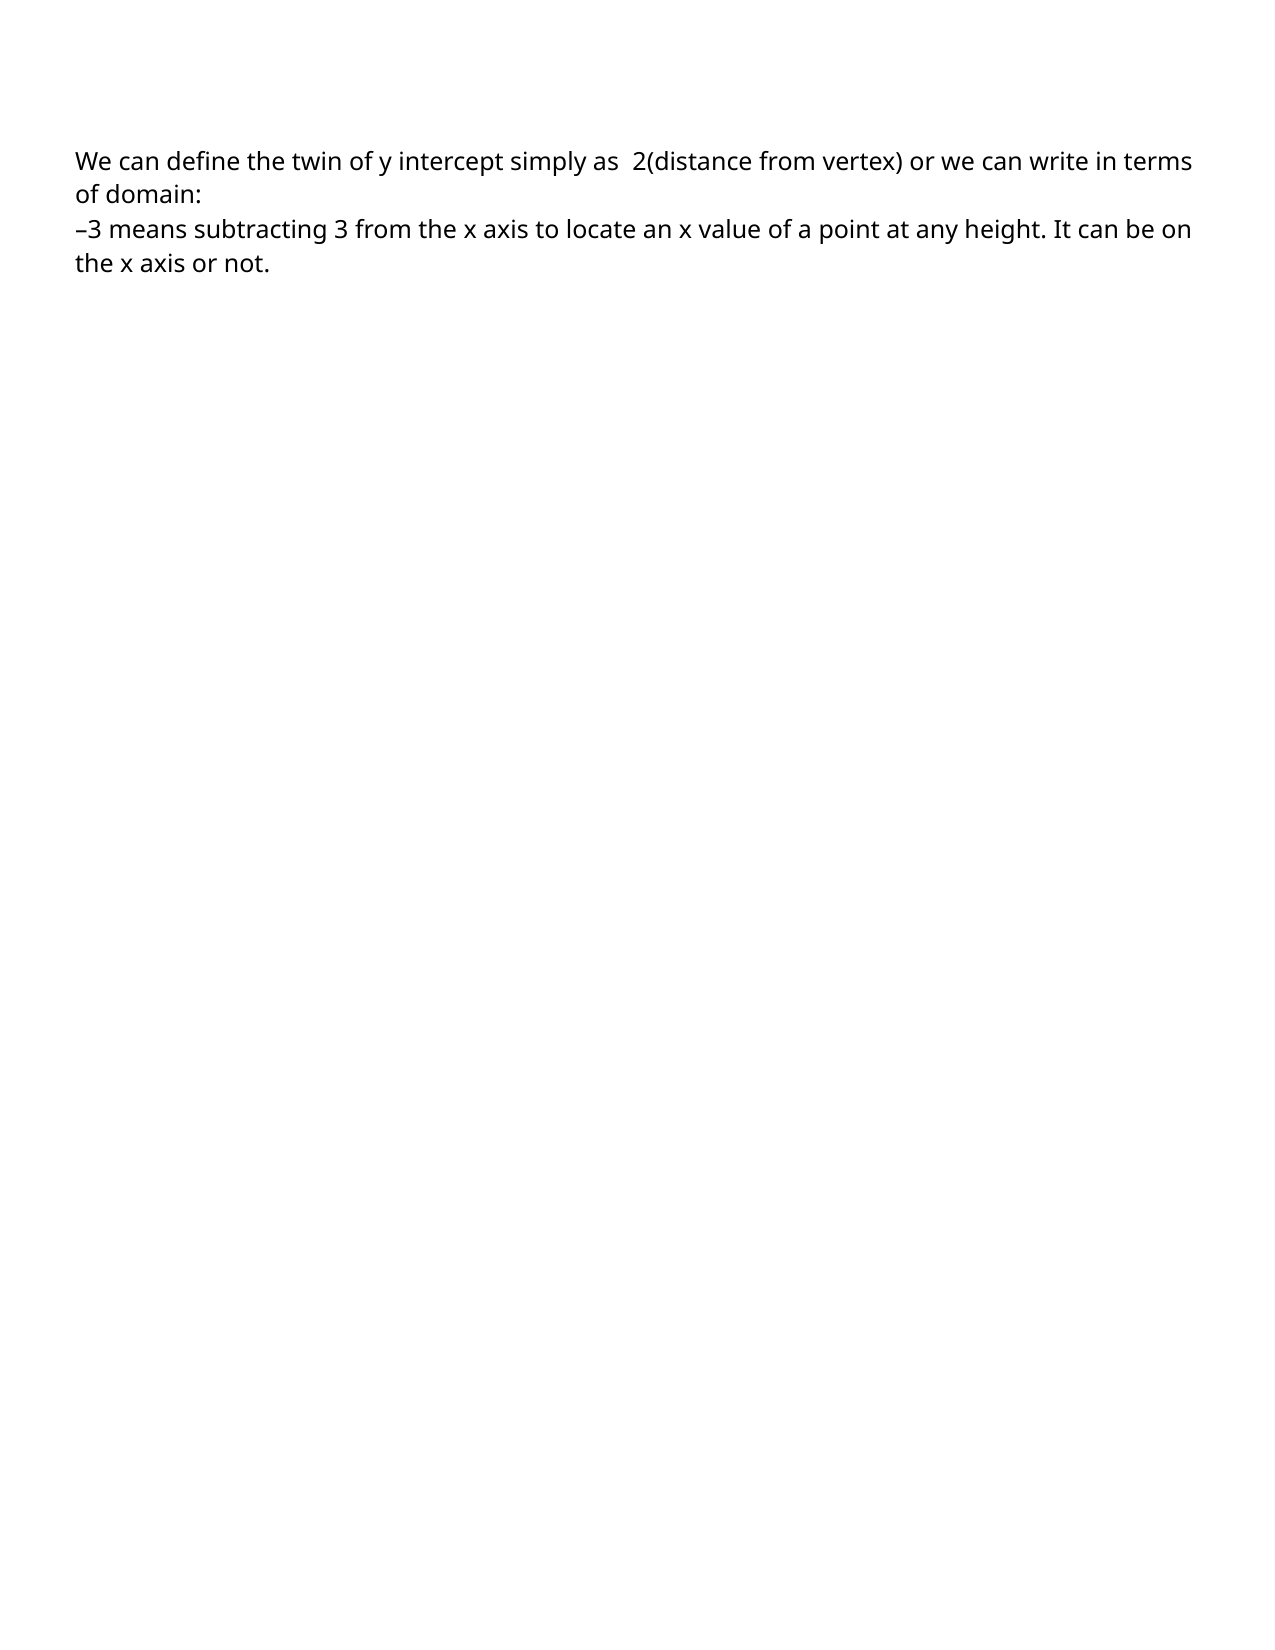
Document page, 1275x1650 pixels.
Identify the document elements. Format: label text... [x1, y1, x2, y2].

text We can define the twin of y intercept simply as 2(distance from vertex) or we can write in terms of domain: [75, 143, 1200, 211]
text –3 means subtracting 3 from the x axis to locate an x value of a point at any height. It can be on the x axis or not. [75, 211, 1200, 279]
